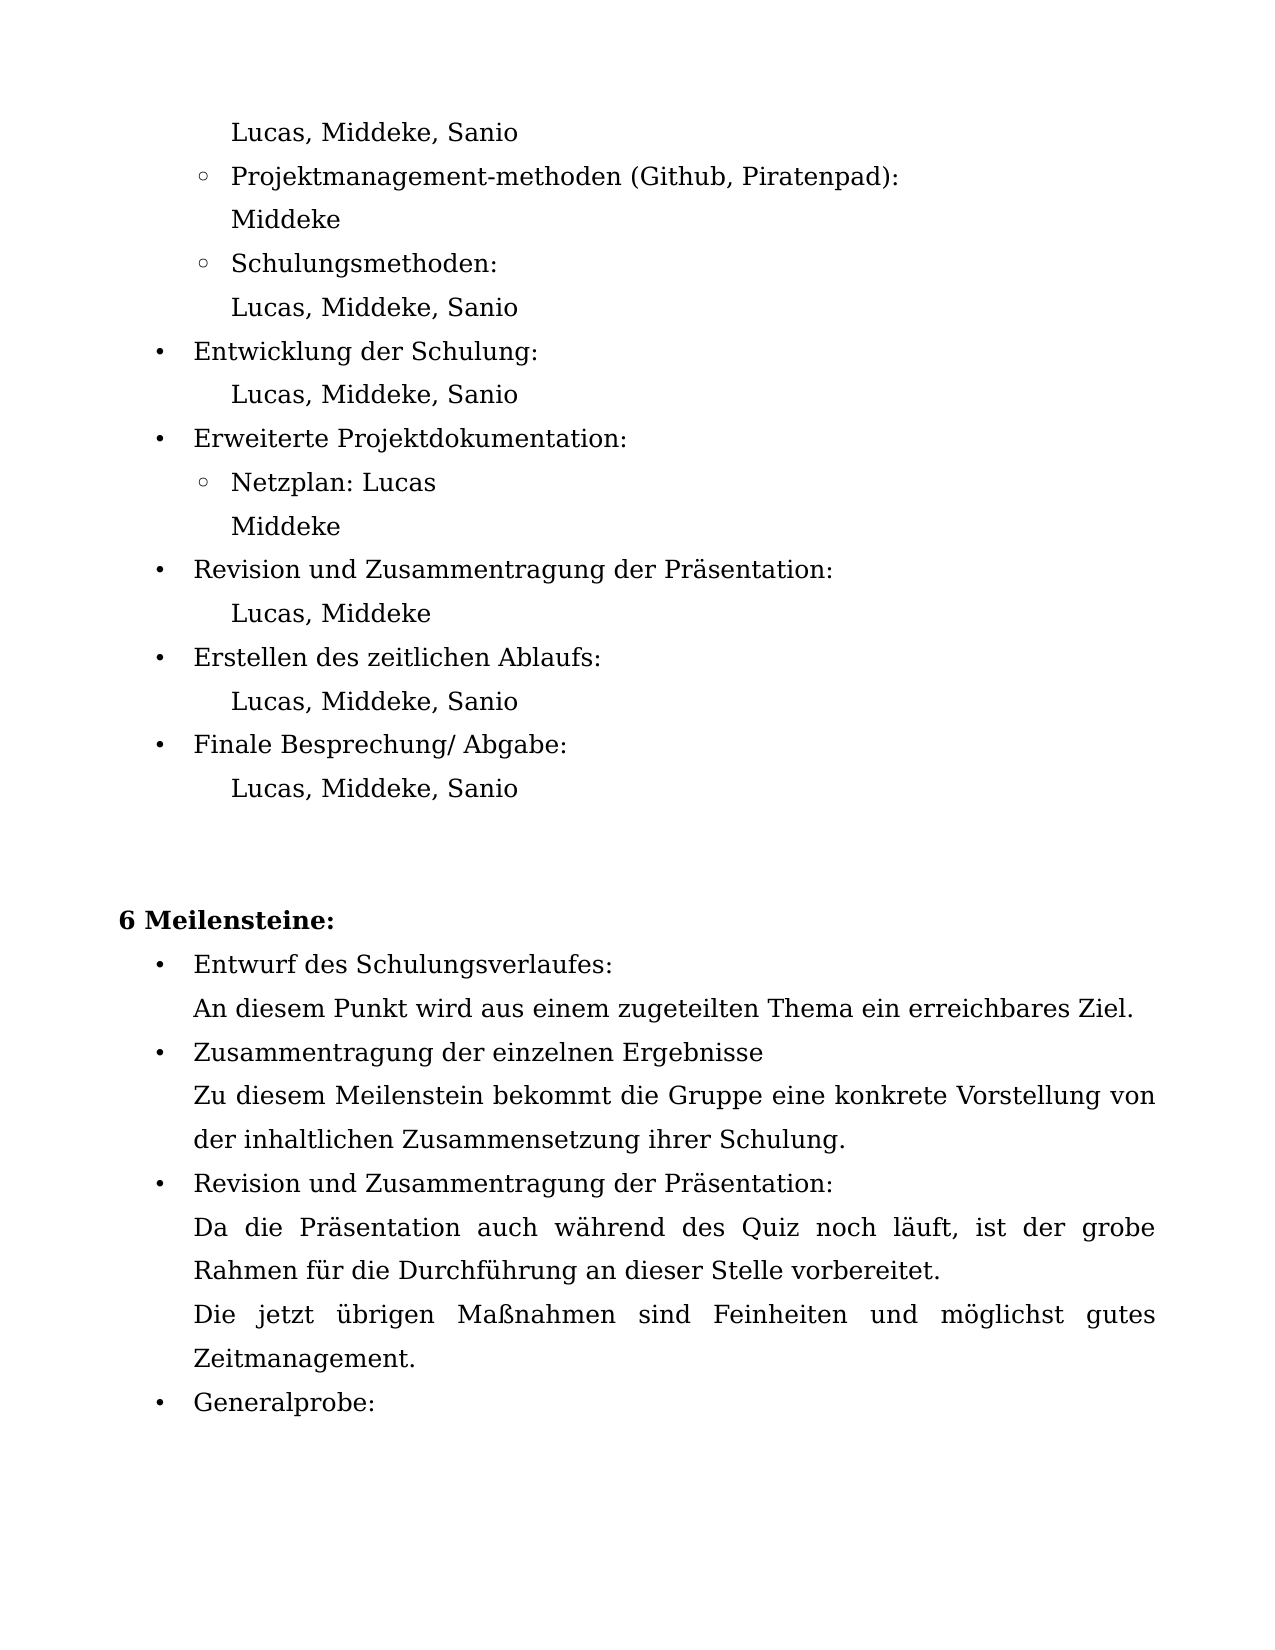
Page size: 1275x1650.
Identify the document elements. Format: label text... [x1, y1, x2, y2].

list Middeke [193, 206, 1157, 235]
list Die jetzt übrigen Maßnahmen sind Feinheiten und möglichst gutes Zeitmanagement. [156, 1300, 1157, 1373]
list Revision und Zusammentragung der Präsentation: [156, 1169, 1157, 1198]
list Generalprobe: [156, 1388, 1157, 1417]
list Erweiterte Projektdokumentation: [156, 424, 1157, 453]
list An diesem Punkt wird aus einem zugeteilten Thema ein erreichbares Ziel. [156, 994, 1157, 1023]
list Lucas, Middeke, Sanio [193, 118, 1157, 147]
list Lucas, Middeke, Sanio [193, 381, 1157, 410]
list Lucas, Middeke, Sanio [193, 687, 1157, 716]
list Erstellen des zeitlichen Ablaufs: [156, 643, 1157, 672]
list Revision und Zusammentragung der Präsentation: [156, 556, 1157, 585]
list Entwurf des Schulungsverlaufes: [156, 950, 1157, 979]
list Middeke [193, 512, 1157, 541]
list Zu diesem Meilenstein bekommt die Gruppe eine konkrete Vorstellung von der inhaltlichen Zusammensetzung ihrer Schulung. [156, 1082, 1157, 1154]
list Projektmanagement-methoden (Github, Piratenpad): [193, 162, 1157, 191]
text 6 Meilensteine: [118, 906, 1157, 936]
list Lucas, Middeke [193, 599, 1157, 628]
list Da die Präsentation auch während des Quiz noch läuft, ist der grobe Rahmen für die Durchführung an dieser Stelle vorbereitet. [156, 1213, 1157, 1286]
list Lucas, Middeke, Sanio [193, 774, 1157, 803]
list Schulungsmethoden: [193, 249, 1157, 278]
list Finale Besprechung/ Abgabe: [156, 731, 1157, 760]
list Zusammentragung der einzelnen Ergebnisse [156, 1038, 1157, 1067]
list Lucas, Middeke, Sanio [193, 293, 1157, 322]
list Entwicklung der Schulung: [156, 337, 1157, 366]
list Netzplan: Lucas [193, 468, 1157, 497]
